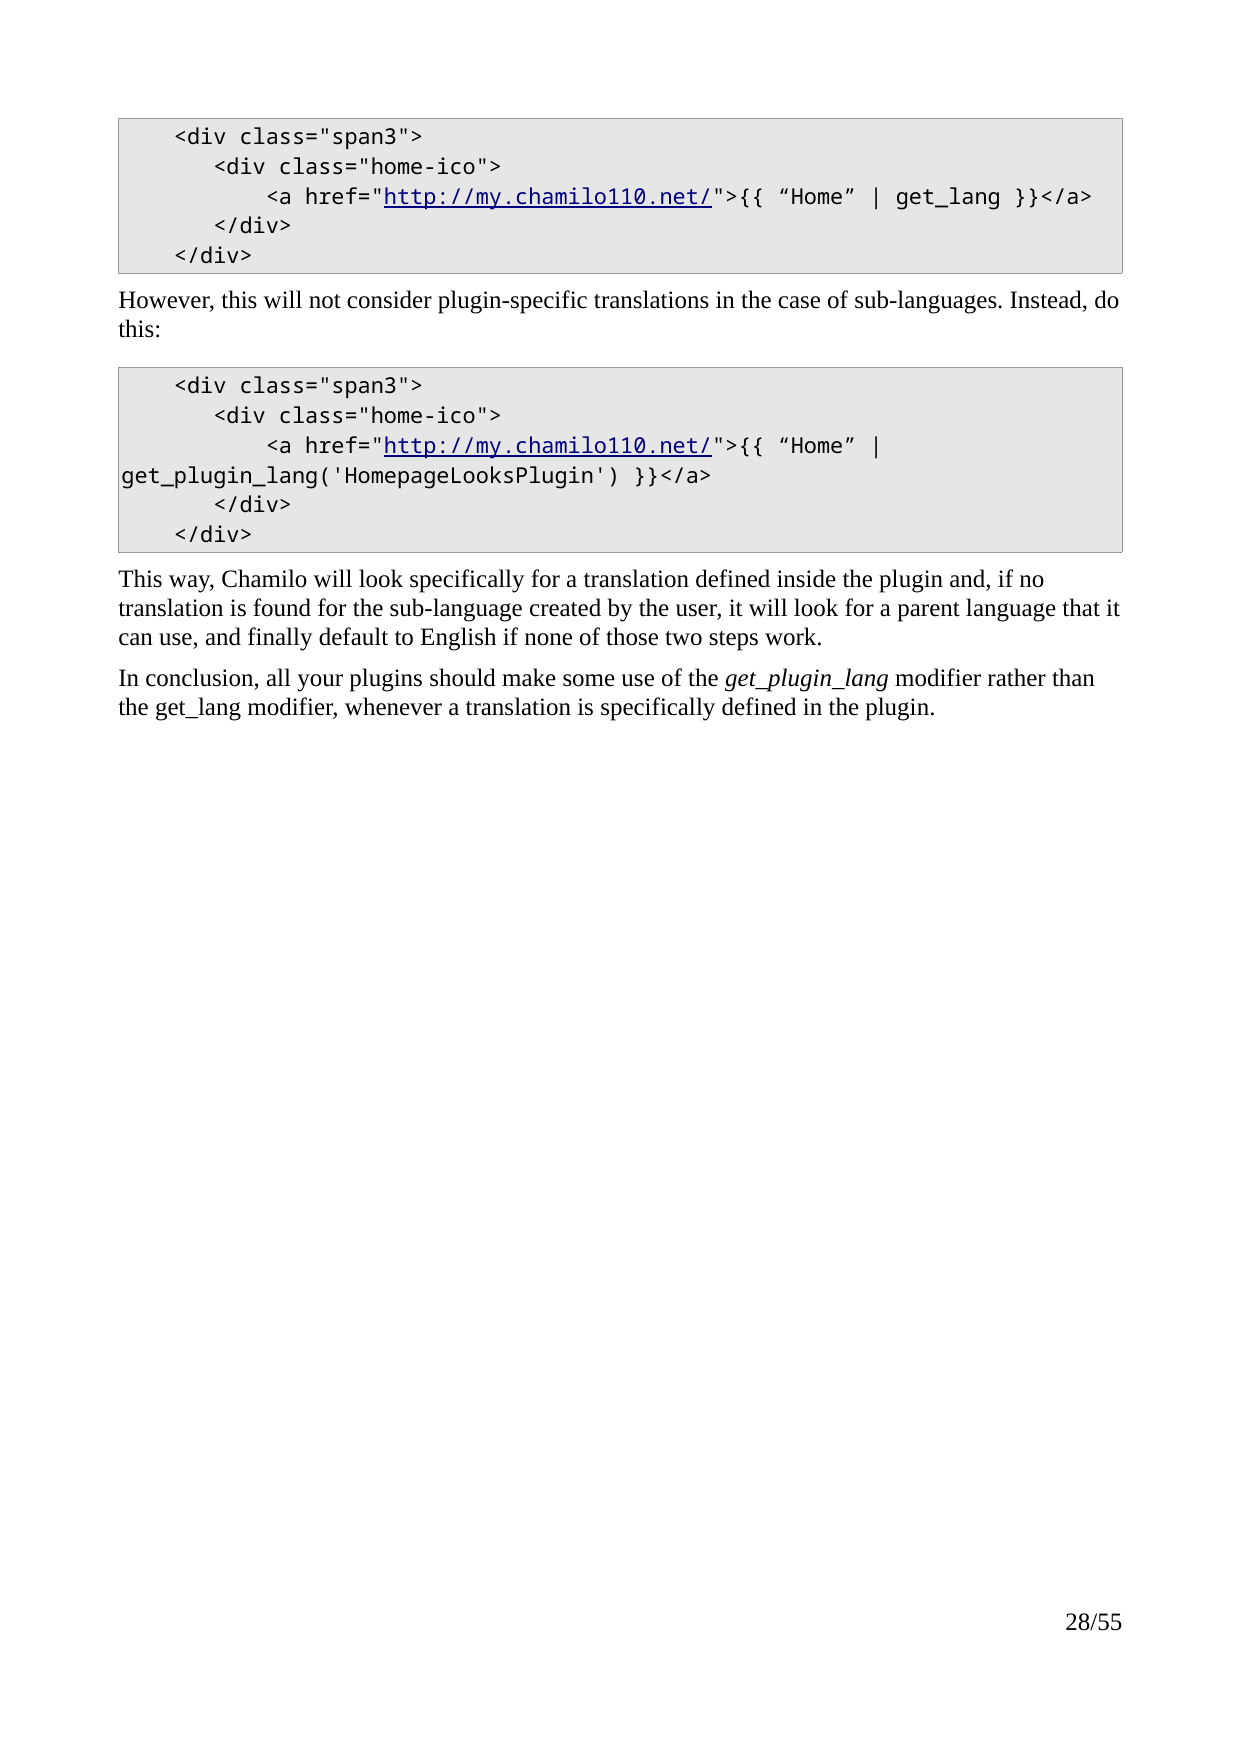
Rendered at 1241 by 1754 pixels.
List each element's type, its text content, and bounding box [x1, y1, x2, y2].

text However, this will not consider plugin-specific translations in the case of sub-languages. Instead, do this: [118, 286, 1122, 343]
text In conclusion, all your plugins should make some use of the get_plugin_lang modifier rather than the get_lang modifier, whenever a translation is specifically defined in the plugin. [118, 663, 1122, 721]
text This way, Chamilo will look specifically for a translation defined inside the plugin and, if no translation is found for the sub-language created by the user, it will look for a parent language that it can use, and finally default to English if none of those two steps work. [118, 564, 1122, 651]
text <div class="span3"> <div class="home-ico"> <a href="http://my.chamilo110.net/">{{ “Home” | get_lang }}</a> </div> </div> [119, 119, 1122, 273]
text <div class="span3"> <div class="home-ico"> <a href="http://my.chamilo110.net/">{{ “Home” | get_plugin_lang('HomepageLooksPlugin') }}</a> </div> </div> [119, 368, 1122, 552]
